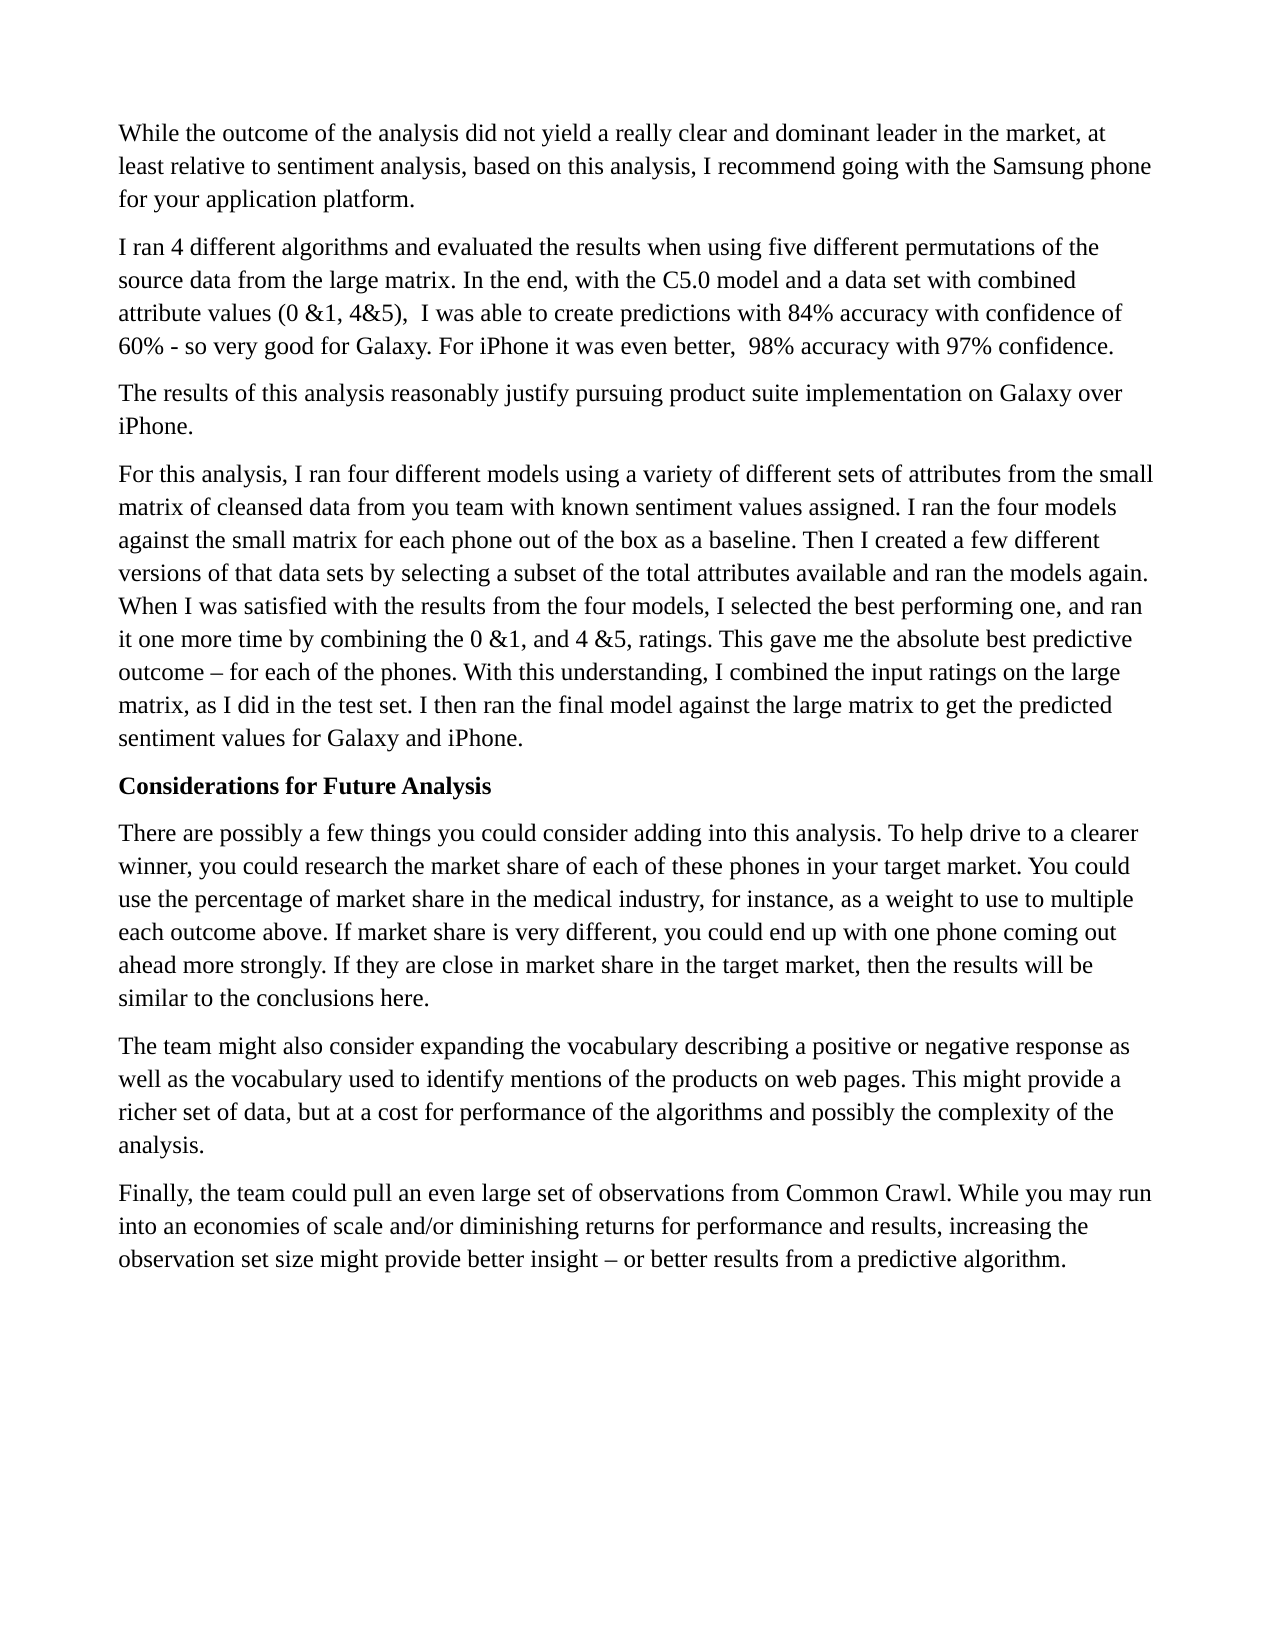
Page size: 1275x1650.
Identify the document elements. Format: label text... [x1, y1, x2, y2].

text The results of this analysis reasonably justify pursuing product suite implementation on Galaxy over iPhone. [118, 378, 1157, 440]
text For this analysis, I ran four different models using a variety of different sets of attributes from the small matrix of cleansed data from you team with known sentiment values assigned. I ran the four models against the small matrix for each phone out of the box as a baseline. Then I created a few different versions of that data sets by selecting a subset of the total attributes available and ran the models again. When I was satisfied with the results from the four models, I selected the best performing one, and ran it one more time by combining the 0 &1, and 4 &5, ratings. This gave me the absolute best predictive outcome – for each of the phones. With this understanding, I combined the input ratings on the large matrix, as I did in the test set. I then ran the final model against the large matrix to get the predicted sentiment values for Galaxy and iPhone. [118, 459, 1157, 752]
text There are possibly a few things you could consider adding into this analysis. To help drive to a clearer winner, you could research the market share of each of these phones in your target market. You could use the percentage of market share in the medical industry, for instance, as a weight to use to multiple each outcome above. If market share is very different, you could end up with one phone coming out ahead more strongly. If they are close in market share in the target market, then the results will be similar to the conclusions here. [118, 818, 1157, 1012]
text The team might also consider expanding the vocabulary describing a positive or negative response as well as the vocabulary used to identify mentions of the products on web pages. This might provide a richer set of data, but at a cost for performance of the algorithms and possibly the complexity of the analysis. [118, 1031, 1157, 1159]
text While the outcome of the analysis did not yield a really clear and dominant leader in the market, at least relative to sentiment analysis, based on this analysis, I recommend going with the Samsung phone for your application platform. [118, 118, 1157, 213]
text Finally, the team could pull an even large set of observations from Common Crawl. While you may run into an economies of scale and/or diminishing returns for performance and results, increasing the observation set size might provide better insight – or better results from a predictive algorithm. [118, 1178, 1157, 1273]
text Considerations for Future Analysis [118, 771, 1157, 799]
text I ran 4 different algorithms and evaluated the results when using five different permutations of the source data from the large matrix. In the end, with the C5.0 model and a data set with combined attribute values (0 &1, 4&5), I was able to create predictions with 84% accuracy with confidence of 60% - so very good for Galaxy. For iPhone it was even better, 98% accuracy with 97% confidence. [118, 232, 1157, 359]
